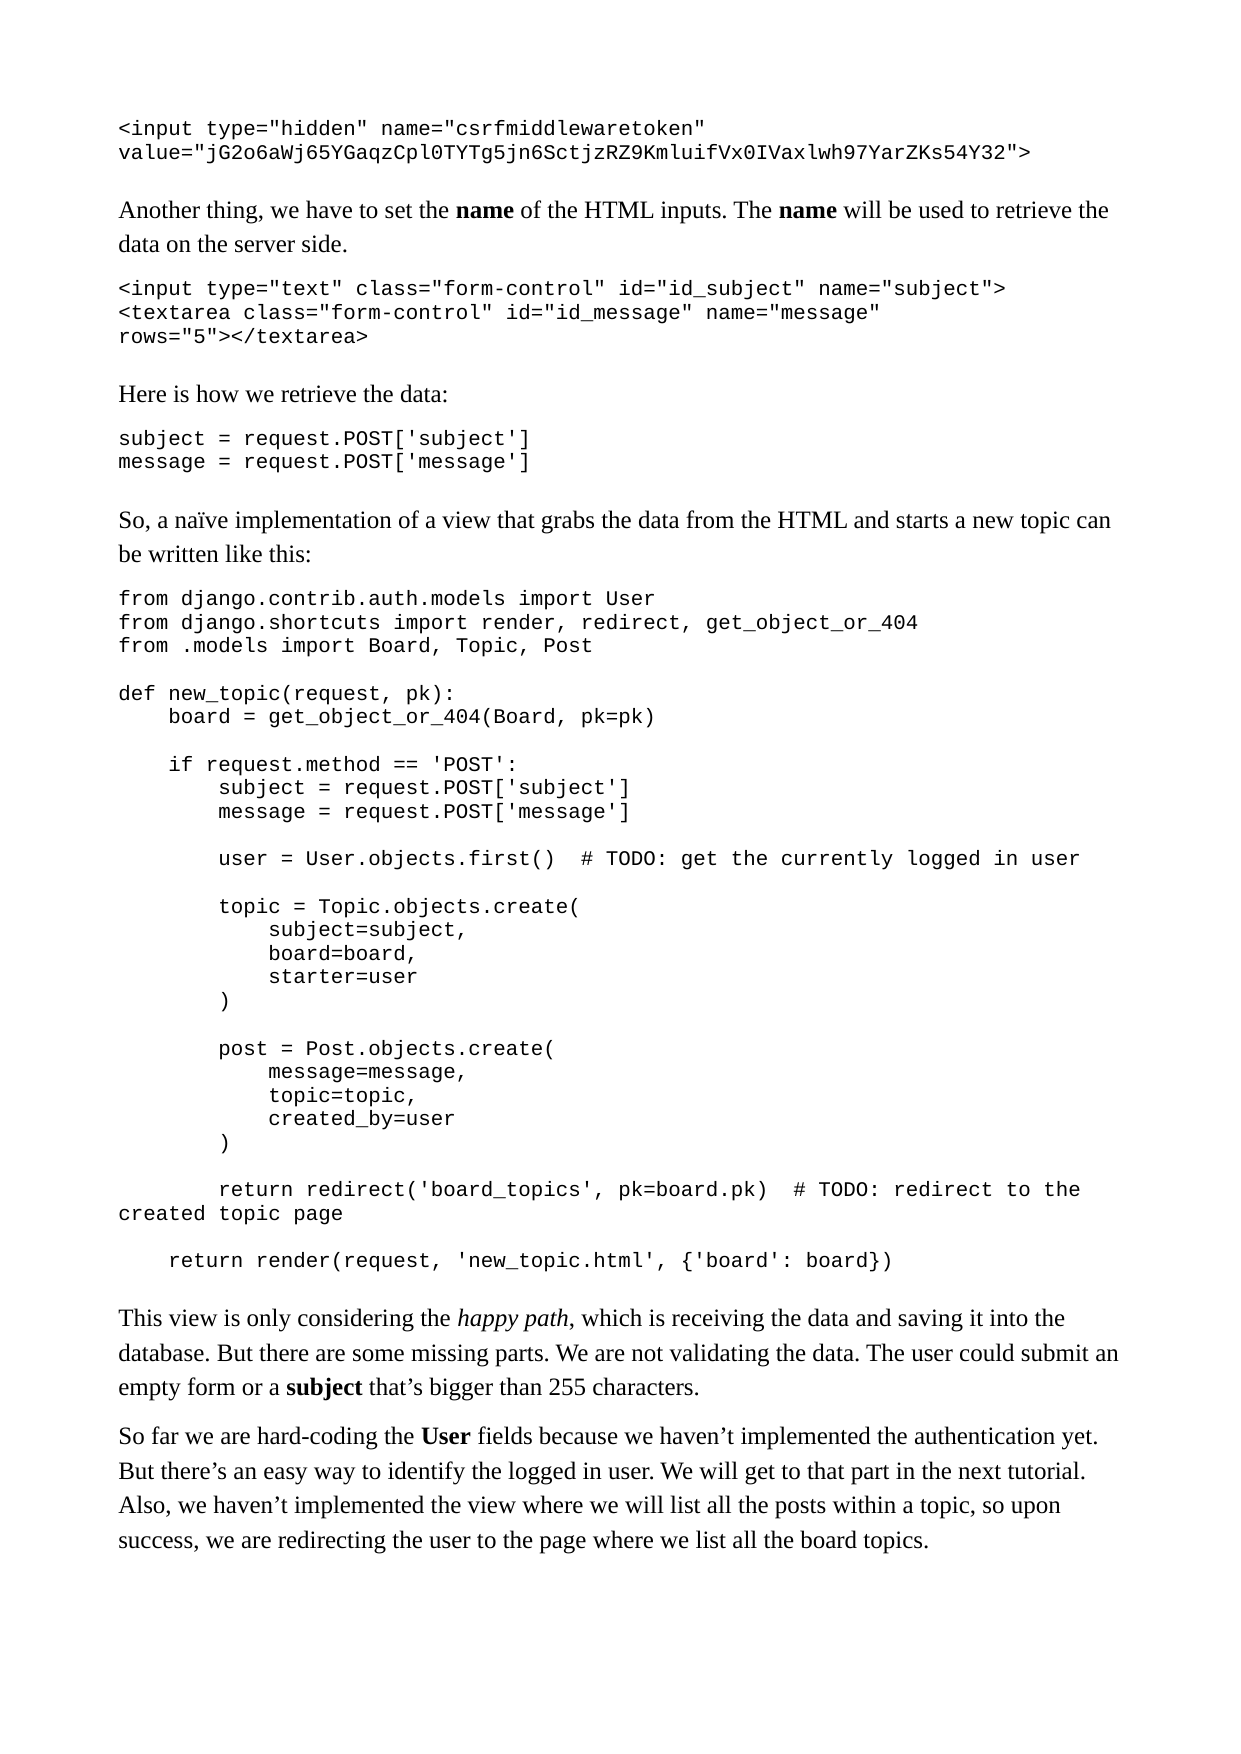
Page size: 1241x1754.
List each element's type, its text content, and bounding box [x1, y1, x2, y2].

text <input type="hidden" name="csrfmiddlewaretoken" value="jG2o6aWj65YGaqzCpl0TYTg5jn6SctjzRZ9KmluifVx0IVaxlwh97YarZKs54Y32"> [118, 118, 1122, 165]
text So, a naïve implementation of a view that grabs the data from the HTML and starts a new topic can be written like this: [118, 505, 1122, 568]
text This view is only considering the happy path, which is receiving the data and saving it into the database. But there are some missing parts. We are not validating the data. The user could submit an empty form or a subject that’s bigger than 255 characters. [118, 1303, 1122, 1401]
text message = request.POST['message'] [118, 801, 1122, 825]
text subject=subject, [118, 919, 1122, 943]
text return render(request, 'new_topic.html', {'board': board}) [118, 1250, 1122, 1274]
text message = request.POST['message'] [118, 452, 1122, 475]
text board=board, [118, 943, 1122, 967]
text starter=user [118, 967, 1122, 990]
text board = get_object_or_404(Board, pk=pk) [118, 706, 1122, 730]
text message=message, [118, 1061, 1122, 1085]
text return redirect('board_topics', pk=board.pk) # TODO: redirect to the created topic page [118, 1179, 1122, 1227]
text So far we are hard-coding the User fields because we haven’t implemented the authentication yet. But there’s an easy way to identify the logged in user. We will get to that part in the next tutorial. Also, we haven’t implemented the view where we will list all the posts within a topic, so upon success, we are redirecting the user to the page where we list all the board topics. [118, 1421, 1122, 1554]
text ) [118, 1132, 1122, 1156]
text from django.contrib.auth.models import User [118, 588, 1122, 612]
text topic=topic, [118, 1085, 1122, 1108]
text <input type="text" class="form-control" id="id_subject" name="subject"> [118, 278, 1122, 302]
text from .models import Board, Topic, Post [118, 636, 1122, 659]
text topic = Topic.objects.create( [118, 896, 1122, 919]
text def new_topic(request, pk): [118, 683, 1122, 706]
text created_by=user [118, 1108, 1122, 1132]
text if request.method == 'POST': [118, 754, 1122, 777]
text Another thing, we have to set the name of the HTML inputs. The name will be used to retrieve the data on the server side. [118, 195, 1122, 258]
text Here is how we retrieve the data: [118, 379, 1122, 408]
text <textarea class="form-control" id="id_message" name="message" rows="5"></textarea> [118, 302, 1122, 349]
text post = Post.objects.create( [118, 1037, 1122, 1061]
text subject = request.POST['subject'] [118, 428, 1122, 452]
text user = User.objects.first() # TODO: get the currently logged in user [118, 848, 1122, 872]
text ) [118, 990, 1122, 1014]
text subject = request.POST['subject'] [118, 777, 1122, 801]
text from django.shortcuts import render, redirect, get_object_or_404 [118, 612, 1122, 636]
